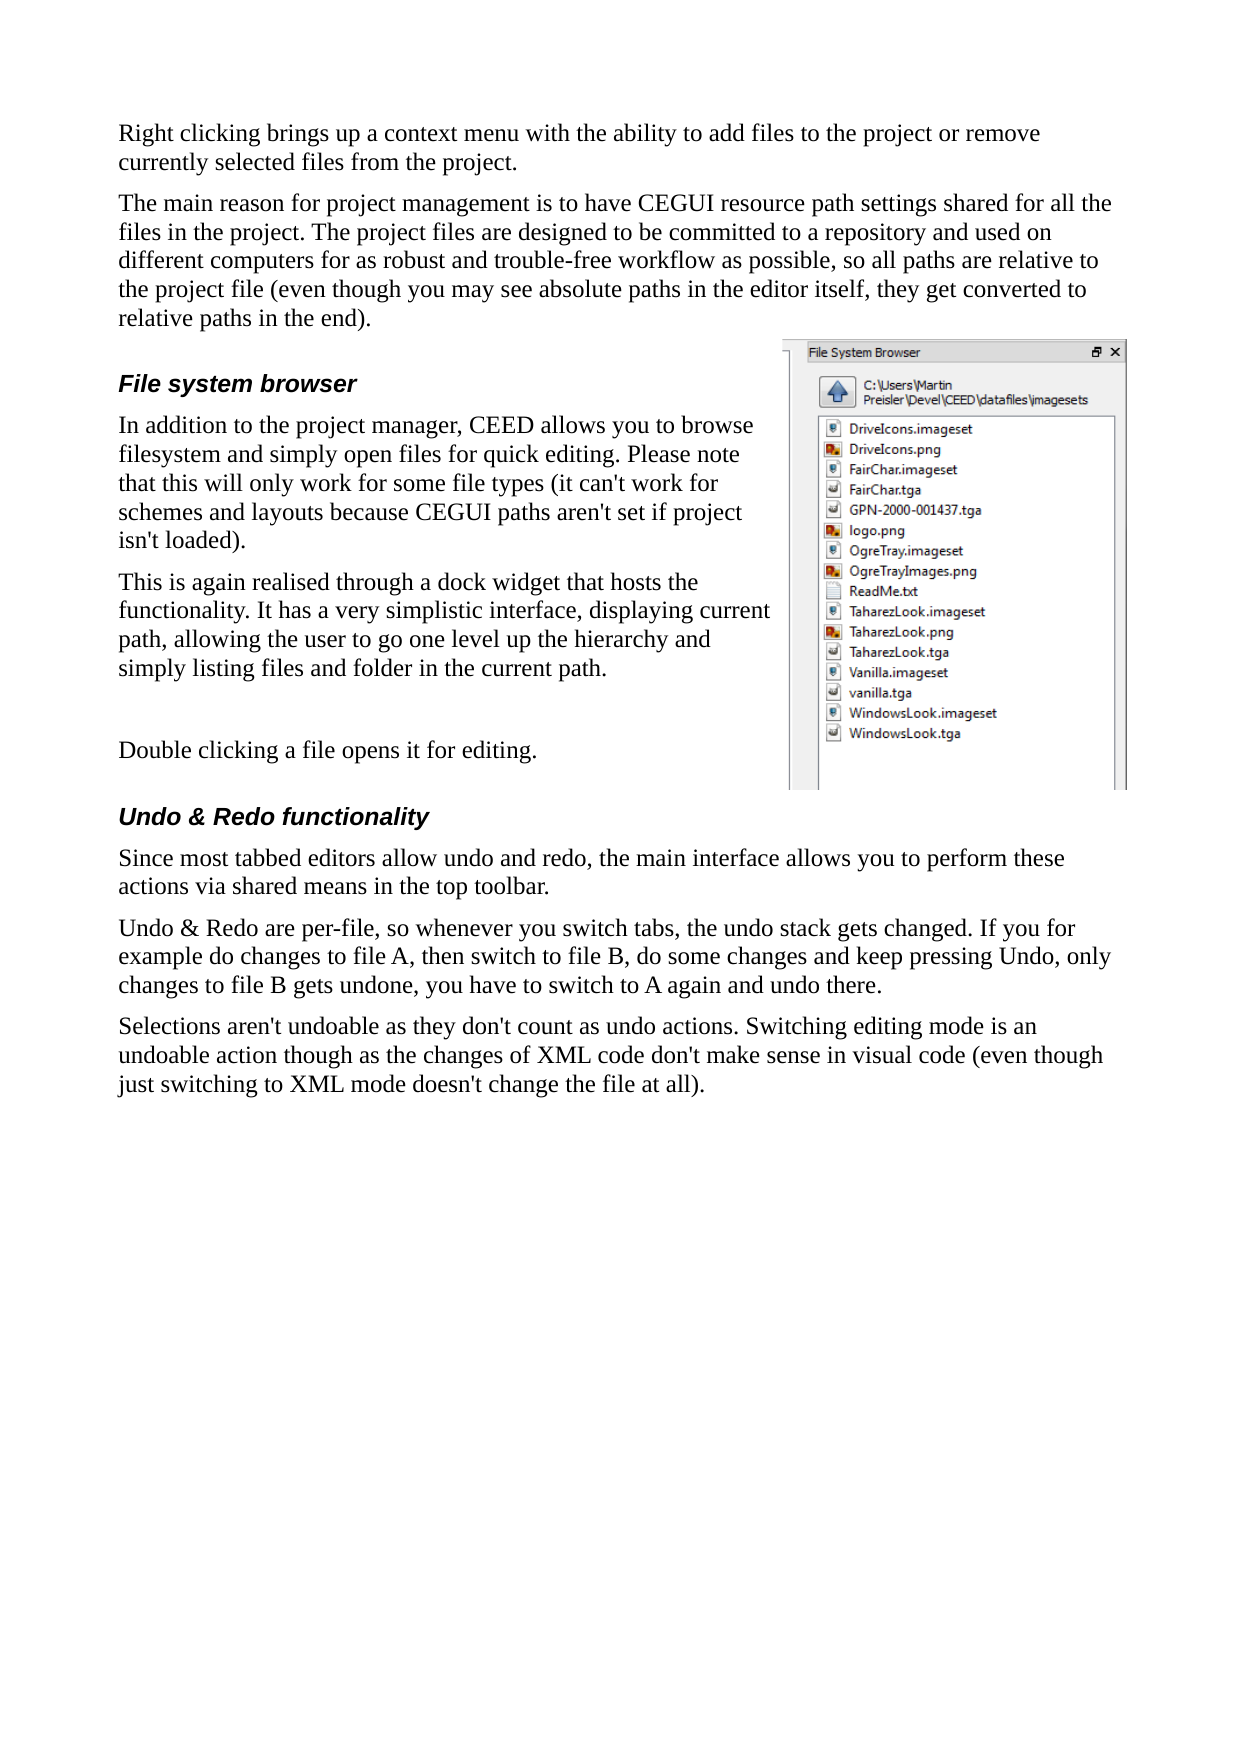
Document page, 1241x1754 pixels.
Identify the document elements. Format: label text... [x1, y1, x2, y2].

picture [782, 339, 1127, 790]
text This is again realised through a dock widget that hosts the functionality. It has a very simplistic interface, displaying current path, allowing the user to go one level up the hierarchy and simply listing files and folder in the current path. [118, 567, 782, 682]
text Since most tabbed editors allow undo and redo, the main interface allows you to perform these actions via shared means in the top toolbar. [118, 843, 1122, 900]
text In addition to the project manager, CEED allows you to browse filesystem and simply open files for quick editing. Please note that this will only work for some file types (it can't work for schemes and layouts because CEGUI paths aren't set if project isn't loaded). [118, 410, 782, 554]
text Double clicking a file opens it for editing. [118, 735, 782, 764]
text Undo & Redo are per-file, so whenever you switch tabs, the undo stack gets changed. If you for example do changes to file A, then switch to file B, do some changes and keep pressing Undo, only changes to file B gets undone, you have to switch to A again and undo there. [118, 913, 1122, 999]
text The main reason for project management is to have CEGUI resource path settings shared for all the files in the project. The project files are designed to be committed to a repository and used on different computers for as robust and trouble-free workflow as possible, so all paths are relative to the project file (even though you may see absolute paths in the editor itself, they get converted to relative paths in the end). [118, 188, 1122, 332]
text Right clicking brings up a context menu with the ability to add files to the project or remove currently selected files from the project. [118, 118, 1122, 176]
subtitle Undo & Redo functionality [118, 802, 1122, 830]
subtitle File system browser [118, 369, 782, 398]
text Selections aren't undoable as they don't count as undo actions. Switching editing mode is an undoable action though as the changes of XML code don't make sense in visual code (even though just switching to XML mode doesn't change the file at all). [118, 1011, 1122, 1098]
